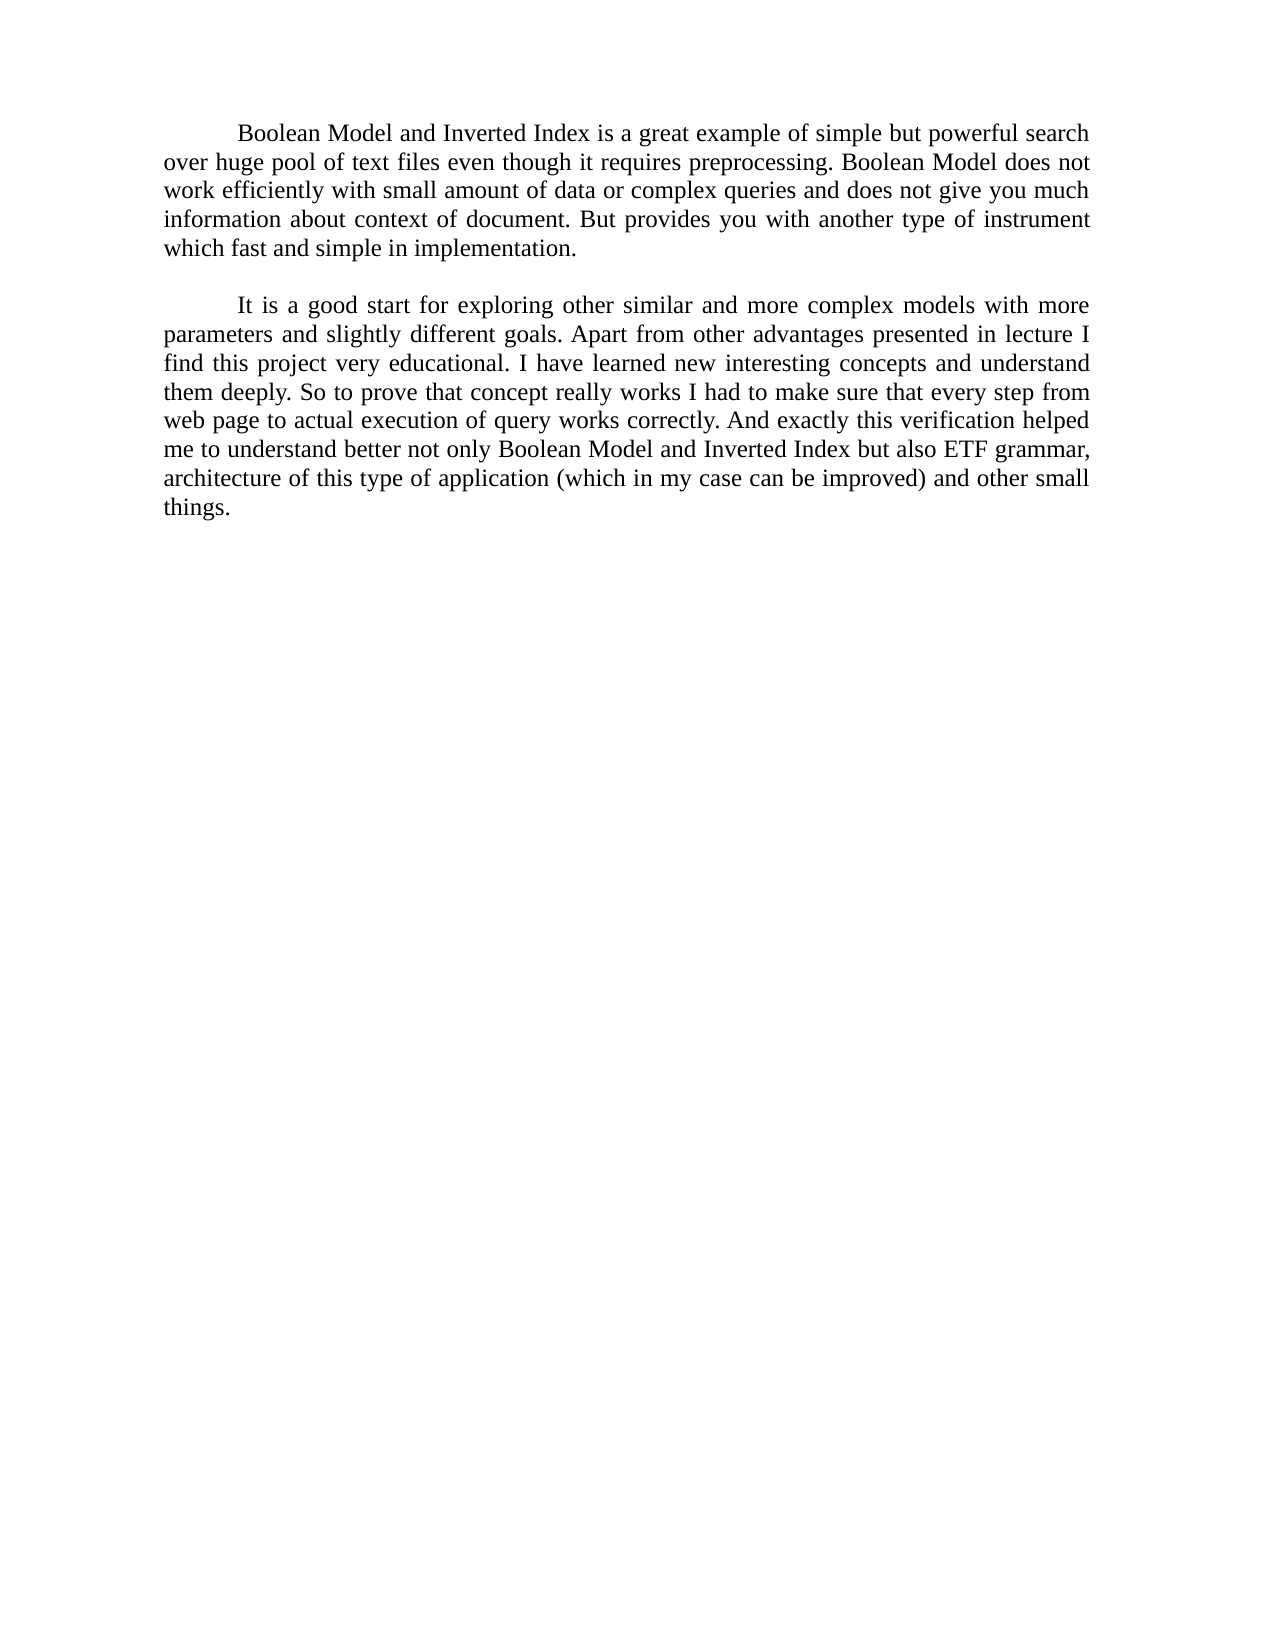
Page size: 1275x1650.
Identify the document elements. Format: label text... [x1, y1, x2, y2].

text Boolean Model and Inverted Index is a great example of simple but powerful search over huge pool of text files even though it requires preprocessing. Boolean Model does not work efficiently with small amount of data or complex queries and does not give you much information about context of document. But provides you with another type of instrument which fast and simple in implementation. [163, 118, 1091, 262]
text It is a good start for exploring other similar and more complex models with more parameters and slightly different goals. Apart from other advantages presented in lecture I find this project very educational. I have learned new interesting concepts and understand them deeply. So to prove that concept really works I had to make sure that every step from web page to actual execution of query works correctly. And exactly this verification helped me to understand better not only Boolean Model and Inverted Index but also ETF grammar, architecture of this type of application (which in my case can be improved) and other small things. [163, 291, 1091, 521]
